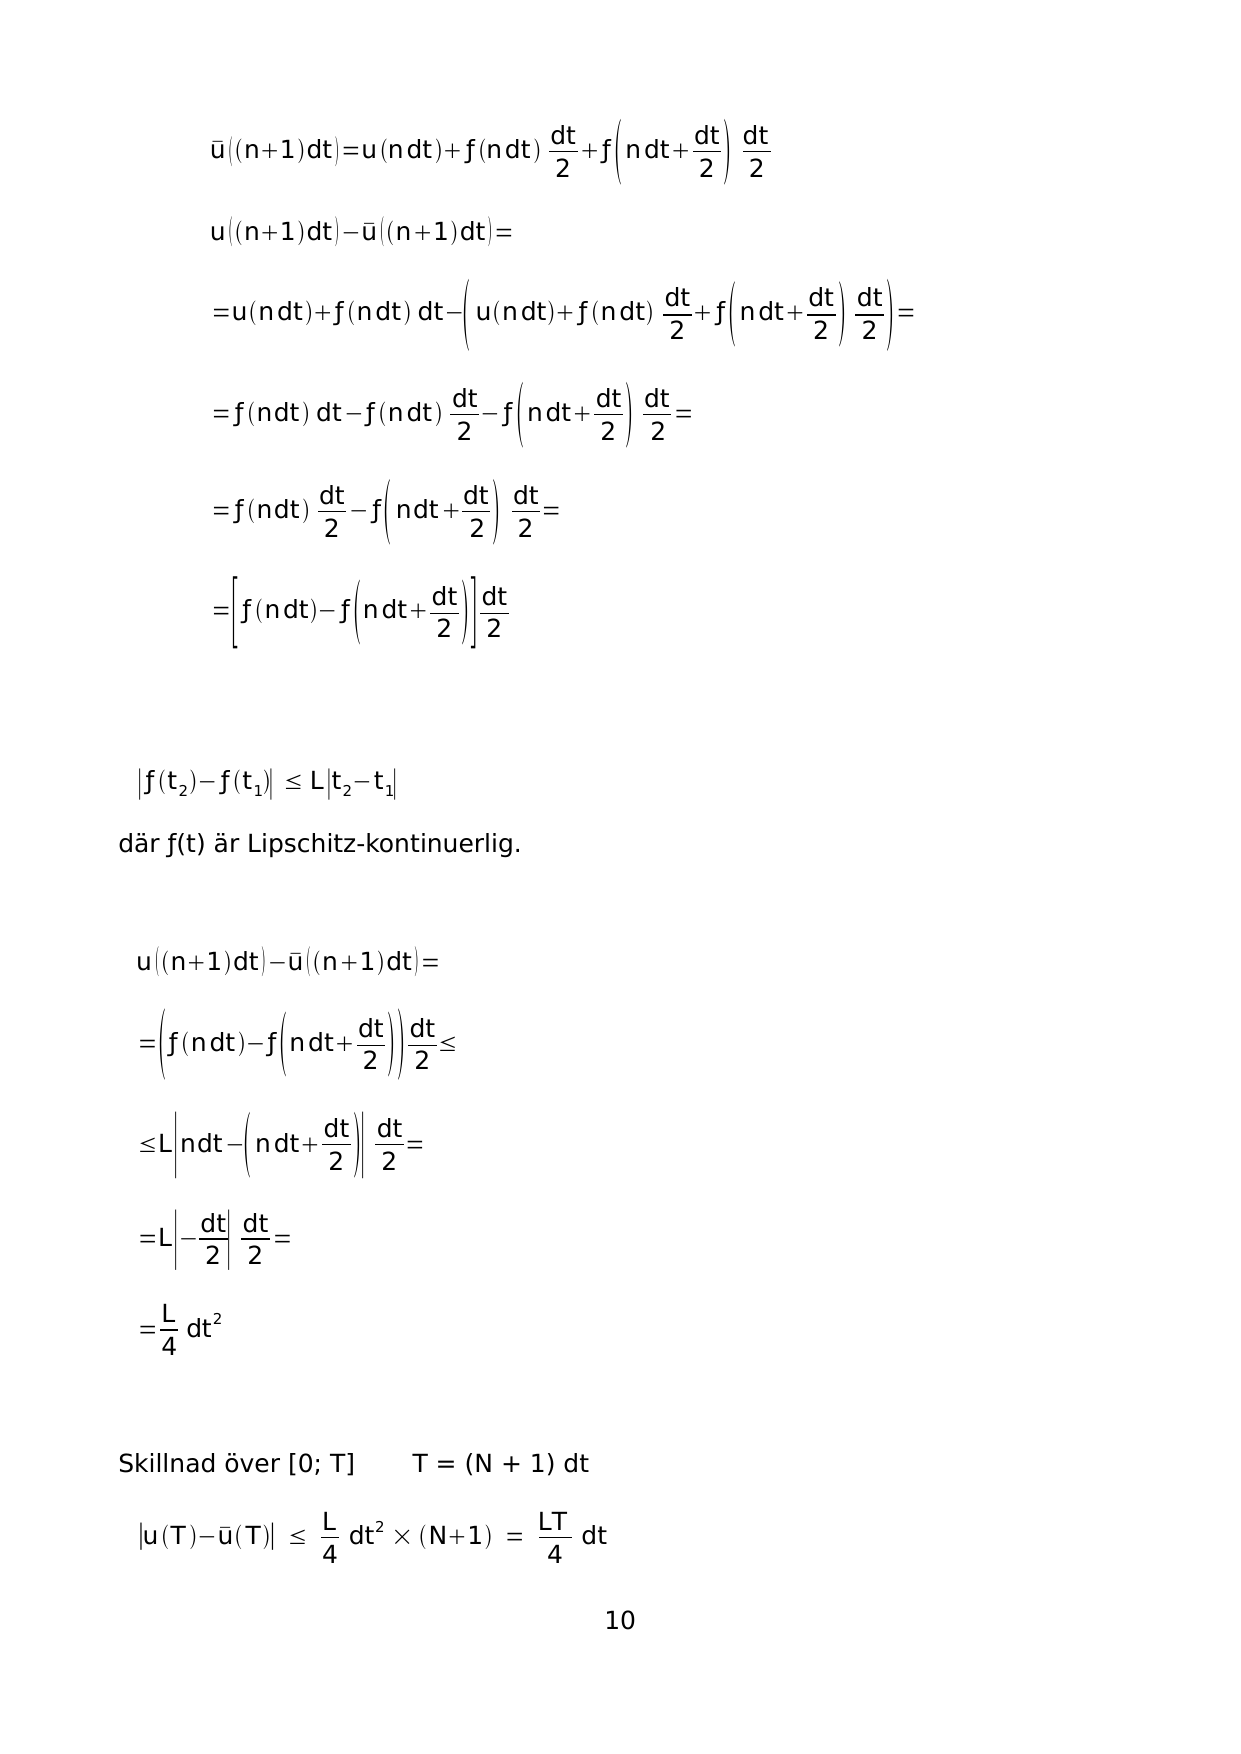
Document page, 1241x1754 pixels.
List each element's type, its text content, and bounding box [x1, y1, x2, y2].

text Skillnad över [0; T] T = (N + 1) dt [118, 1449, 1122, 1478]
text där ƒ(t) är Lipschitz-kontinuerlig. [118, 829, 1122, 858]
